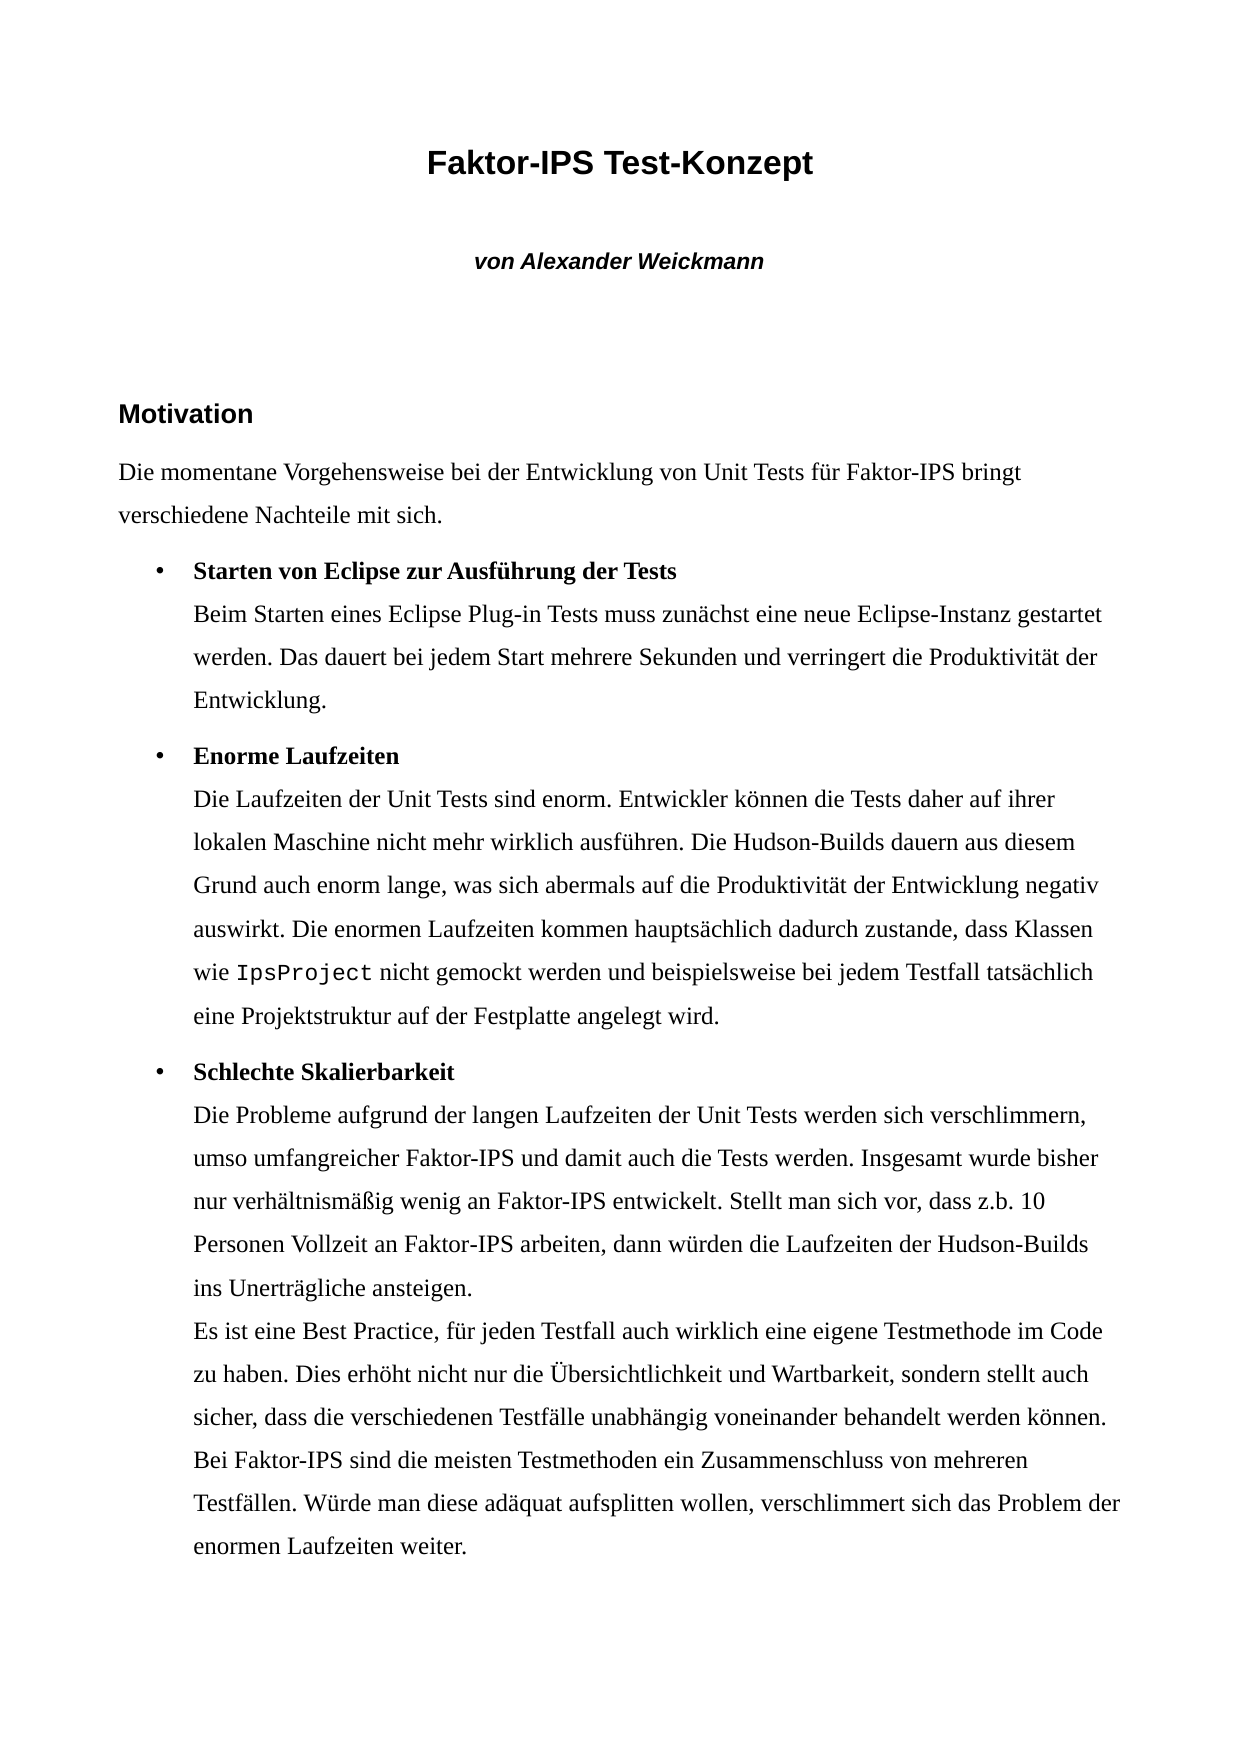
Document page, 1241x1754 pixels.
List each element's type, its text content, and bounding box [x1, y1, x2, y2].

subtitle Faktor-IPS Test-Konzept [118, 143, 1122, 182]
list Schlechte Skalierbarkeit Die Probleme aufgrund der langen Laufzeiten der Unit Tests werden sich verschlimmern, umso umfangreicher Faktor-IPS und damit auch die Tests werden. Insgesamt wurde bisher nur verhältnismäßig wenig an Faktor-IPS entwickelt. Stellt man sich vor, dass z.b. 10 Personen Vollzeit an Faktor‑IPS arbeiten, dann würden die Laufzeiten der Hudson-Builds ins Unerträgliche ansteigen. Es ist eine Best Practice, für jeden Testfall auch wirklich eine eigene Testmethode im Code zu haben. Dies erhöht nicht nur die Übersichtlichkeit und Wartbarkeit, sondern stellt auch sicher, dass die verschiedenen Testfälle unabhängig voneinander behandelt werden können. Bei Faktor-IPS sind die meisten Testmethoden ein Zusammenschluss von mehreren Testfällen. Würde man diese adäquat aufsplitten wollen, verschlimmert sich das Problem der enormen Laufzeiten weiter. [156, 1057, 1122, 1560]
list Enorme Laufzeiten Die Laufzeiten der Unit Tests sind enorm. Entwickler können die Tests daher auf ihrer lokalen Maschine nicht mehr wirklich ausführen. Die Hudson-Builds dauern aus diesem Grund auch enorm lange, was sich abermals auf die Produktivität der Entwicklung negativ auswirkt. Die enormen Laufzeiten kommen hauptsächlich dadurch zustande, dass Klassen wie IpsProject nicht gemockt werden und beispielsweise bei jedem Testfall tatsächlich eine Projektstruktur auf der Festplatte angelegt wird. [156, 741, 1122, 1030]
subtitle von Alexander Weickmann [118, 248, 1122, 274]
text Die momentane Vorgehensweise bei der Entwicklung von Unit Tests für Faktor-IPS bringt verschiedene Nachteile mit sich. [118, 457, 1122, 529]
subtitle Motivation [118, 398, 1122, 429]
list Starten von Eclipse zur Ausführung der Tests Beim Starten eines Eclipse Plug-in Tests muss zunächst eine neue Eclipse-Instanz gestartet werden. Das dauert bei jedem Start mehrere Sekunden und verringert die Produktivität der Entwicklung. [156, 556, 1122, 714]
